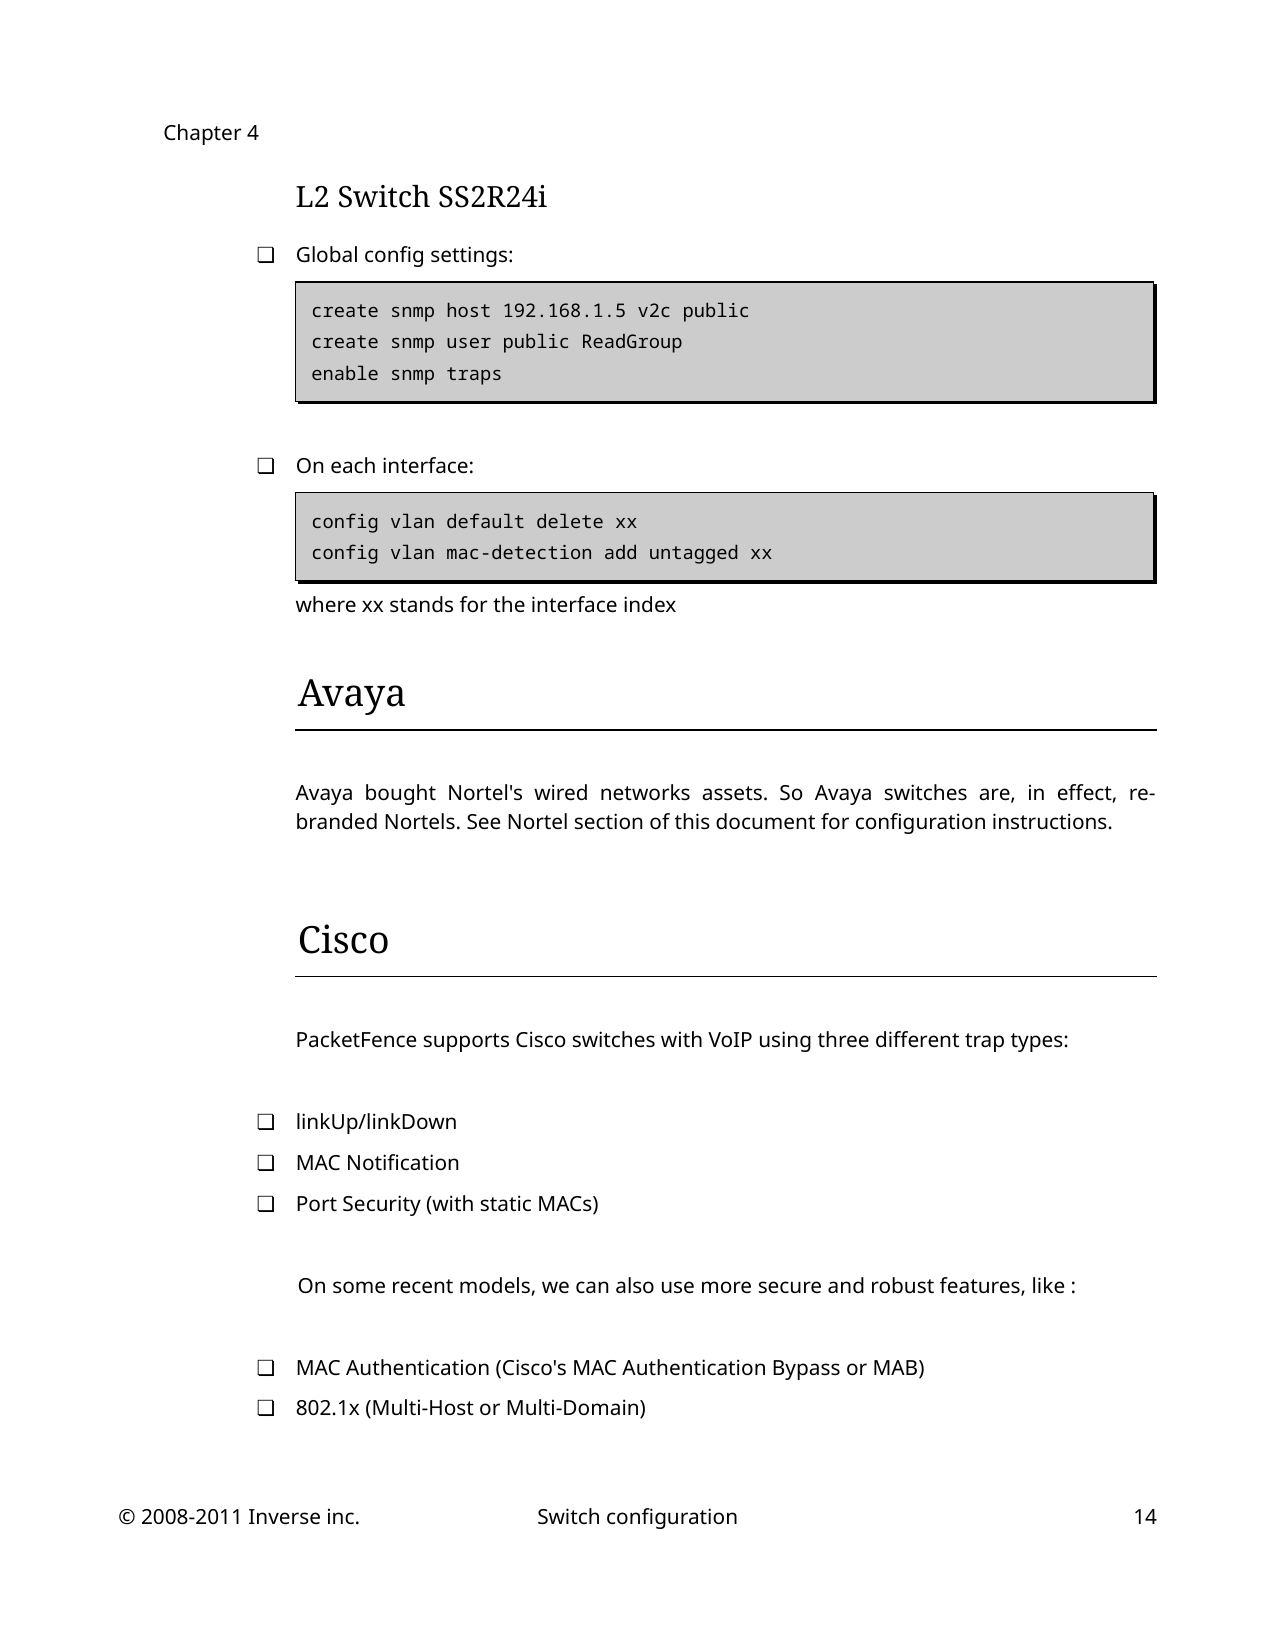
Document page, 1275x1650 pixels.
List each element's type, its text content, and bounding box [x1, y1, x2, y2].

text Avaya bought Nortel's wired networks assets. So Avaya switches are, in effect, re-branded Nortels. See Nortel section of this document for configuration instructions. [295, 778, 1157, 835]
list ❏ linkUp/linkDown [256, 1107, 1157, 1135]
list ❏ MAC Notification [256, 1148, 1157, 1176]
subtitle L2 Switch SS2R24i [295, 176, 1157, 216]
text create snmp host 192.168.1.5 v2c public [296, 283, 1153, 313]
list ❏ On each interface: [256, 451, 1157, 480]
subtitle Avaya [295, 667, 1157, 729]
list ❏ MAC Authentication (Cisco's MAC Authentication Bypass or MAB) [256, 1353, 1157, 1381]
subtitle Cisco [295, 913, 1157, 976]
text config vlan default delete xx [296, 493, 1153, 524]
list ❏ 802.1x (Multi-Host or Multi-Domain) [256, 1393, 1157, 1422]
text create snmp user public ReadGroup [296, 313, 1153, 344]
text config vlan mac-detection add untagged xx [296, 524, 1153, 580]
list ❏ Global config settings: [256, 241, 1157, 269]
text enable snmp traps [296, 344, 1153, 401]
text PacketFence supports Cisco switches with VoIP using three different trap types: [295, 1025, 1157, 1053]
list On some recent models, we can also use more secure and robust features, like : [297, 1271, 1157, 1299]
list ❏ Port Security (with static MACs) [256, 1189, 1157, 1217]
text where xx stands for the interface index [295, 590, 1157, 618]
